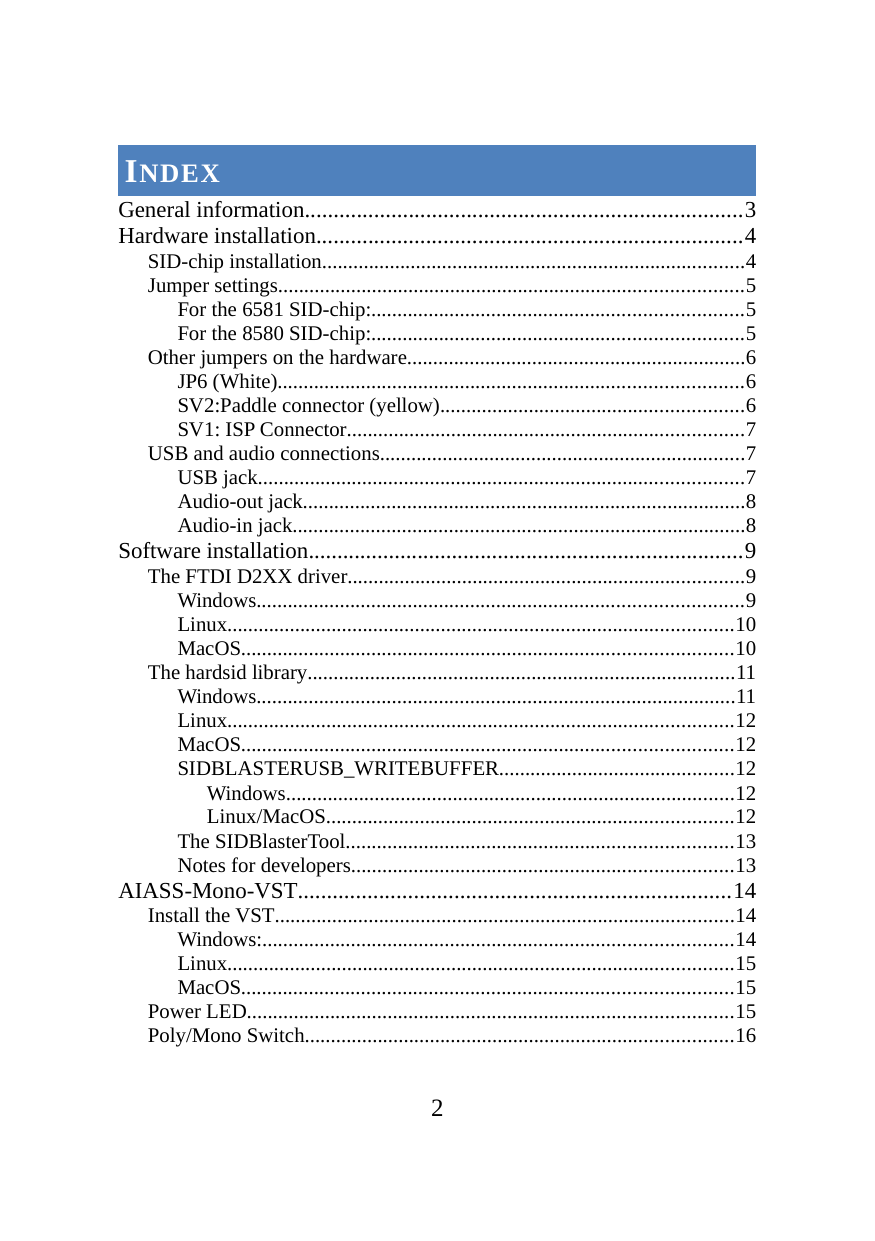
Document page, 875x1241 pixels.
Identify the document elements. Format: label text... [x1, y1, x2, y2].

text SV2:Paddle connector (yellow) 6 [177, 393, 756, 417]
text MacOS 10 [177, 636, 756, 660]
text Hardware installation 4 [118, 222, 756, 249]
text MacOS 15 [177, 975, 756, 999]
text Audio-in jack 8 [177, 513, 756, 537]
text Audio-out jack 8 [177, 489, 756, 513]
text USB jack 7 [177, 465, 756, 489]
text The SIDBlasterTool 13 [177, 828, 756, 853]
text Jumper settings 5 [148, 273, 756, 297]
text General information 3 [118, 196, 756, 222]
text AIASS-Mono-VST 14 [118, 877, 756, 903]
text Windows 11 [177, 684, 756, 708]
text Poly/Mono Switch 16 [148, 1023, 756, 1047]
text Linux 15 [177, 951, 756, 975]
subtitle Index [124, 151, 750, 190]
text Windows 12 [207, 780, 756, 804]
text The hardsid library 11 [148, 660, 756, 684]
text Install the VST 14 [148, 903, 756, 927]
text SIDBLASTERUSB_WRITEBUFFER 12 [177, 756, 756, 780]
text SV1: ISP Connector 7 [177, 417, 756, 441]
text Power LED 15 [148, 999, 756, 1023]
text Windows 9 [177, 588, 756, 612]
text For the 8580 SID-chip: 5 [177, 321, 756, 345]
text Linux 12 [177, 708, 756, 732]
text MacOS 12 [177, 732, 756, 756]
text SID-chip installation 4 [148, 249, 756, 273]
text Other jumpers on the hardware 6 [148, 345, 756, 369]
text Software installation 9 [118, 537, 756, 564]
text JP6 (White) 6 [177, 369, 756, 393]
text Linux/MacOS 12 [207, 804, 756, 828]
text For the 6581 SID-chip: 5 [177, 297, 756, 321]
text Notes for developers 13 [177, 853, 756, 877]
text Windows: 14 [177, 927, 756, 951]
text The FTDI D2XX driver 9 [148, 564, 756, 588]
text Linux 10 [177, 612, 756, 636]
text USB and audio connections 7 [148, 441, 756, 465]
